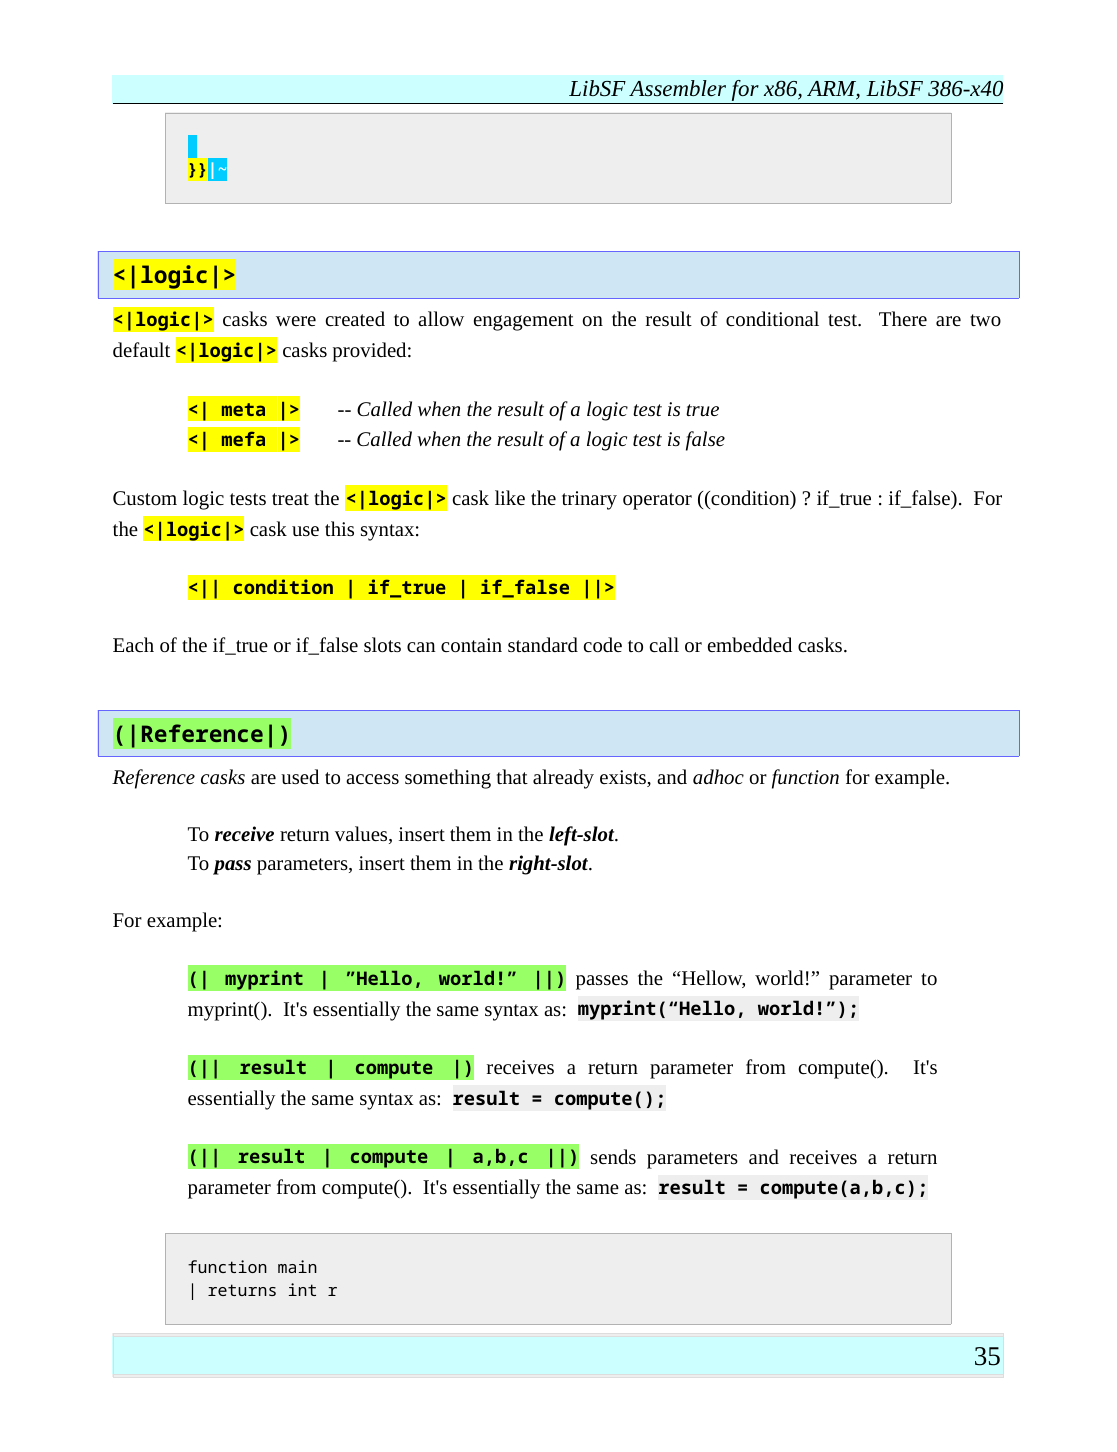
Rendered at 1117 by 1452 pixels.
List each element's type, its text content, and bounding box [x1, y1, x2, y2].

subtitle <|logic|> [99, 252, 1019, 298]
subtitle (|Reference|) [99, 711, 1019, 756]
text Custom logic tests treat the <|logic|> cask like the trinary operator ((condition) ? if_true : if_false). For the <|logic|> cask use this syntax: [112, 485, 1003, 541]
text <|| condition | if_true | if_false ||> [187, 575, 938, 600]
text <| meta |> -- Called when the result of a logic test is true <| mefa |> -- Called when the result of a logic test is false [187, 396, 938, 452]
text Each of the if_true or if_false slots can contain standard code to call or embedded casks. [112, 633, 1003, 657]
text To receive return values, insert them in the left-slot. To pass parameters, insert them in the right-slot. [187, 822, 938, 875]
text <|logic|> casks were created to allow engagement on the result of conditional test. There are two default <|logic|> casks provided: [112, 307, 1003, 363]
text (| myprint | ”Hello, world!” ||) passes the “Hellow, world!” parameter to myprint(). It's essentially the same syntax as: myprint(“Hello, world!”); [187, 965, 938, 1021]
text (|| result | compute |) receives a return parameter from compute(). It's essentially the same syntax as: result = compute(); [187, 1054, 938, 1111]
text (|| result | compute | a,b,c ||) sends parameters and receives a return parameter from compute(). It's essentially the same as: result = compute(a,b,c); [187, 1144, 938, 1200]
text function main | returns int r [166, 1234, 951, 1324]
text }}|~ [166, 114, 951, 203]
text Reference casks are used to access something that already exists, and adhoc or function for example. [112, 765, 1003, 789]
text For example: [112, 908, 1003, 932]
